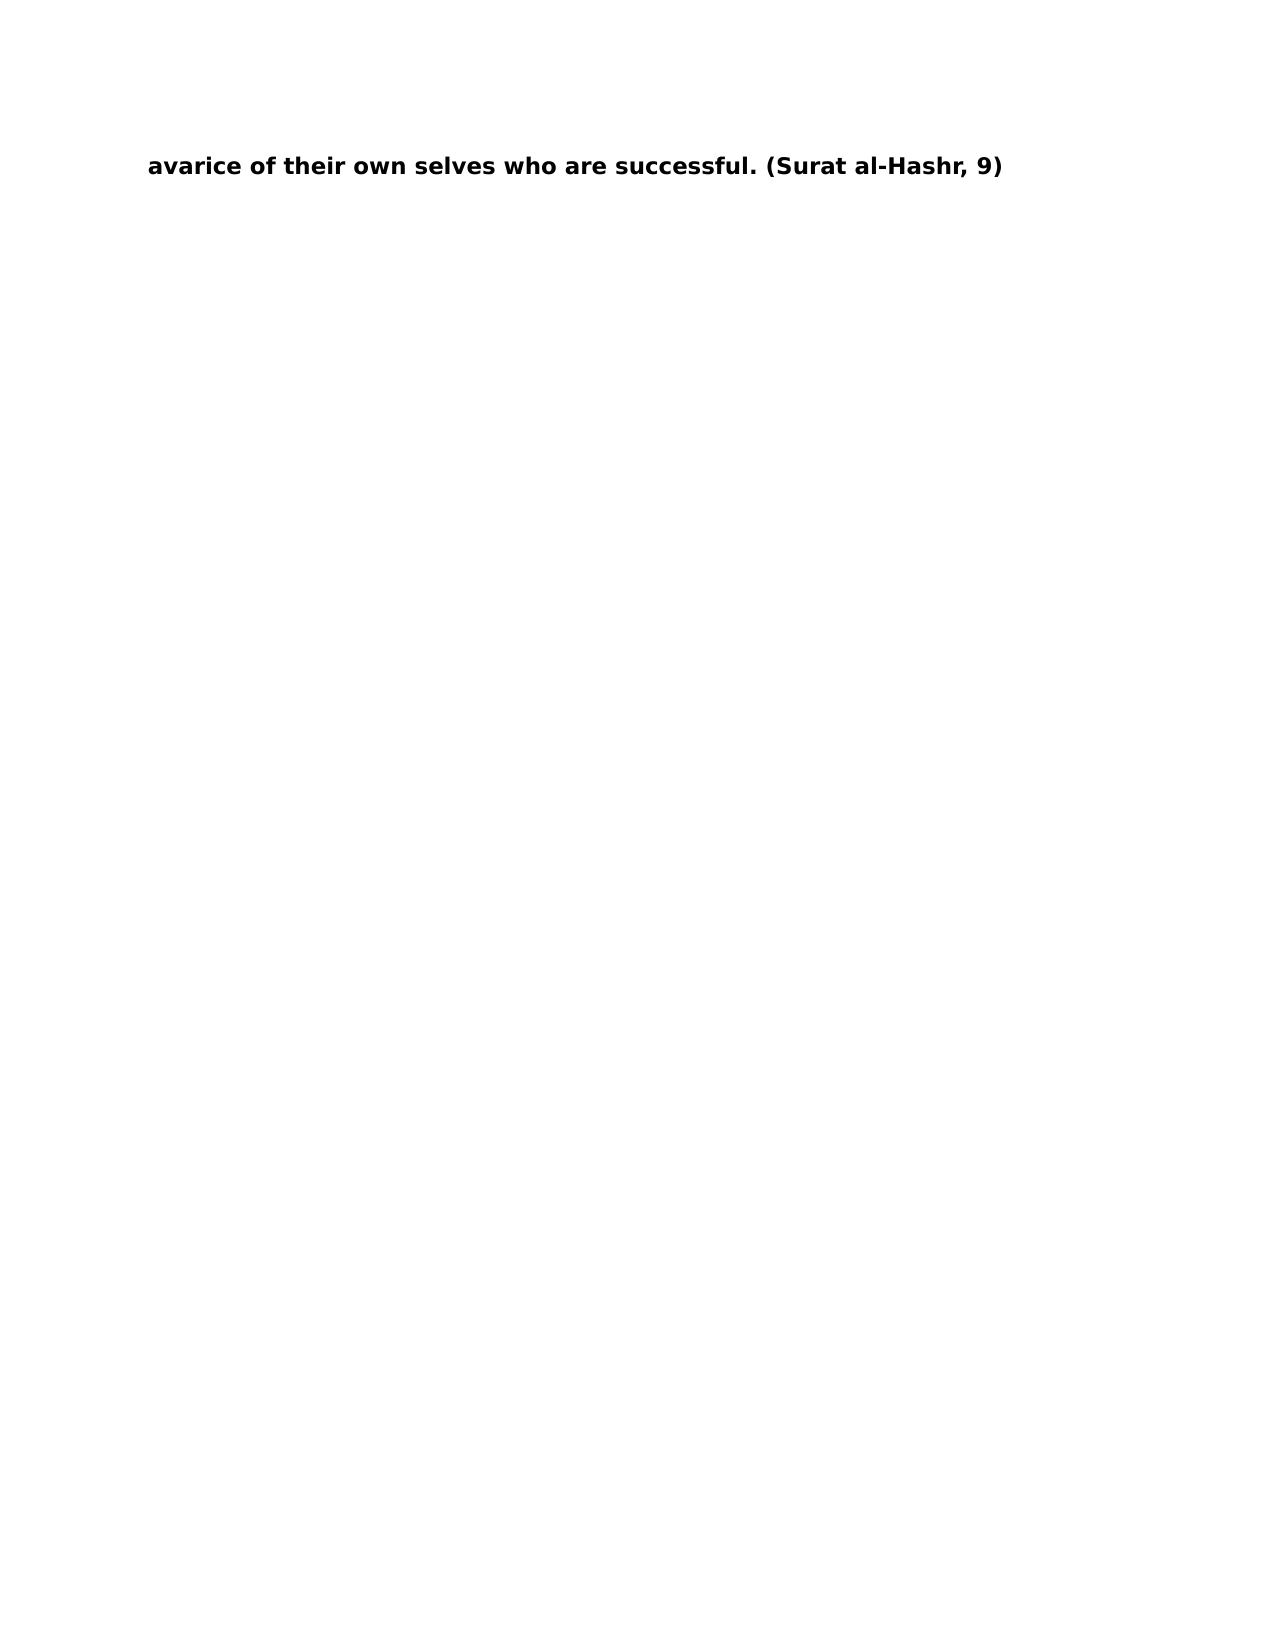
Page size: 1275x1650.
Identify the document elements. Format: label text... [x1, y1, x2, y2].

text avarice of their own selves who are successful. (Surat al-Hashr, 9) [148, 148, 1110, 181]
